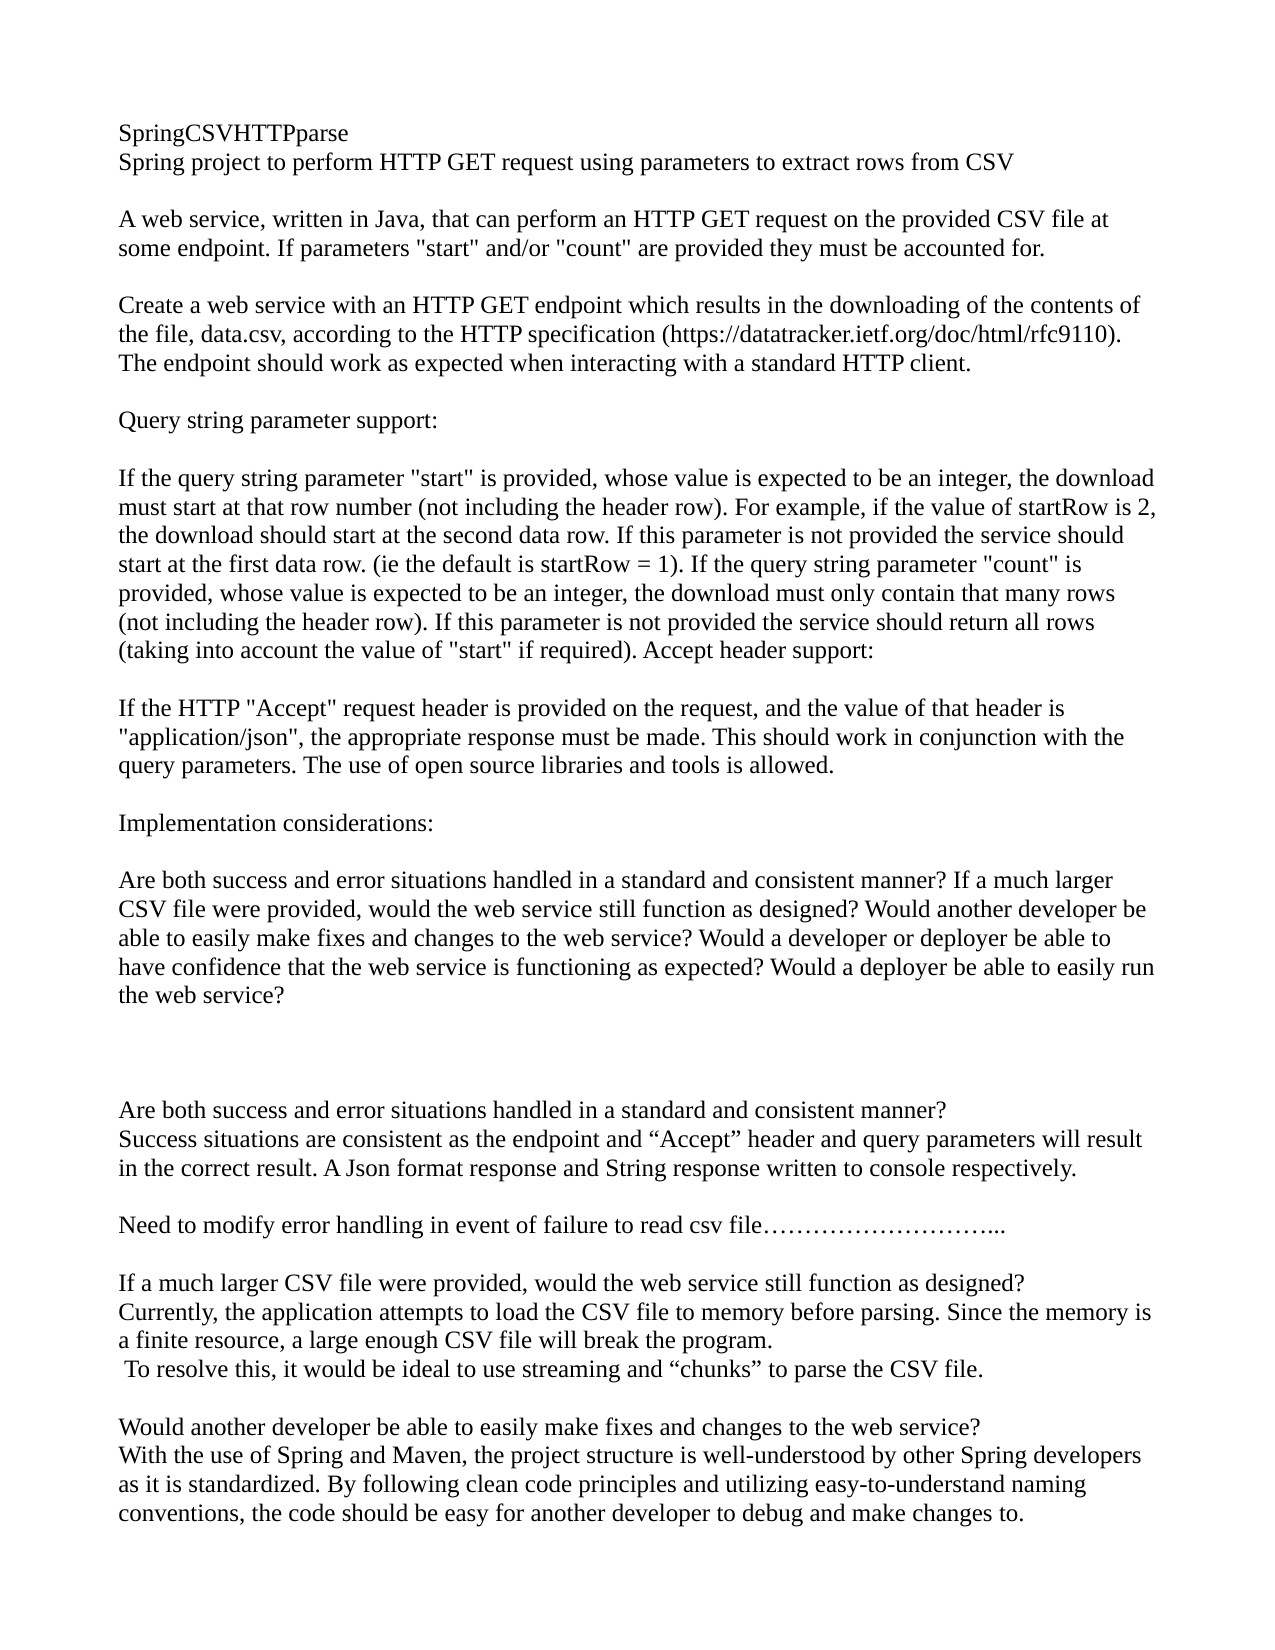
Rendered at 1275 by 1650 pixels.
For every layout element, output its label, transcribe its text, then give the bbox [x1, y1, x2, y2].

text Spring project to perform HTTP GET request using parameters to extract rows from CSV [118, 147, 1157, 176]
text Create a web service with an HTTP GET endpoint which results in the downloading of the contents of the file, data.csv, according to the HTTP specification (https://datatracker.ietf.org/doc/html/rfc9110). The endpoint should work as expected when interacting with a standard HTTP client. [118, 291, 1157, 377]
text Are both success and error situations handled in a standard and consistent manner? [118, 1096, 1157, 1124]
text If the query string parameter "start" is provided, whose value is expected to be an integer, the download must start at that row number (not including the header row). For example, if the value of startRow is 2, the download should start at the second data row. If this parameter is not provided the service should start at the first data row. (ie the default is startRow = 1). If the query string parameter "count" is provided, whose value is expected to be an integer, the download must only contain that many rows (not including the header row). If this parameter is not provided the service should return all rows (taking into account the value of "start" if required). Accept header support: [118, 463, 1157, 664]
text A web service, written in Java, that can perform an HTTP GET request on the provided CSV file at some endpoint. If parameters "start" and/or "count" are provided they must be accounted for. [118, 204, 1157, 262]
text Are both success and error situations handled in a standard and consistent manner? If a much larger CSV file were provided, would the web service still function as designed? Would another developer be able to easily make fixes and changes to the web service? Would a developer or deployer be able to have confidence that the web service is functioning as expected? Would a deployer be able to easily run the web service? [118, 866, 1157, 1009]
text Need to modify error handling in event of failure to read csv file………………………... [118, 1211, 1157, 1239]
text To resolve this, it would be ideal to use streaming and “chunks” to parse the CSV file. [118, 1354, 1157, 1383]
text If the HTTP "Accept" request header is provided on the request, and the value of that header is "application/json", the appropriate response must be made. This should work in conjunction with the query parameters. The use of open source libraries and tools is allowed. [118, 693, 1157, 779]
text With the use of Spring and Maven, the project structure is well-understood by other Spring developers as it is standardized. By following clean code principles and utilizing easy-to-understand naming conventions, the code should be easy for another developer to debug and make changes to. [118, 1441, 1157, 1527]
text If a much larger CSV file were provided, would the web service still function as designed? [118, 1268, 1157, 1297]
text Query string parameter support: [118, 406, 1157, 434]
text Would another developer be able to easily make fixes and changes to the web service? [118, 1412, 1157, 1441]
text Success situations are consistent as the endpoint and “Accept” header and query parameters will result in the correct result. A Json format response and String response written to console respectively. [118, 1124, 1157, 1182]
text Currently, the application attempts to load the CSV file to memory before parsing. Since the memory is a finite resource, a large enough CSV file will break the program. [118, 1297, 1157, 1354]
text SpringCSVHTTPparse [118, 118, 1157, 147]
text Implementation considerations: [118, 808, 1157, 837]
